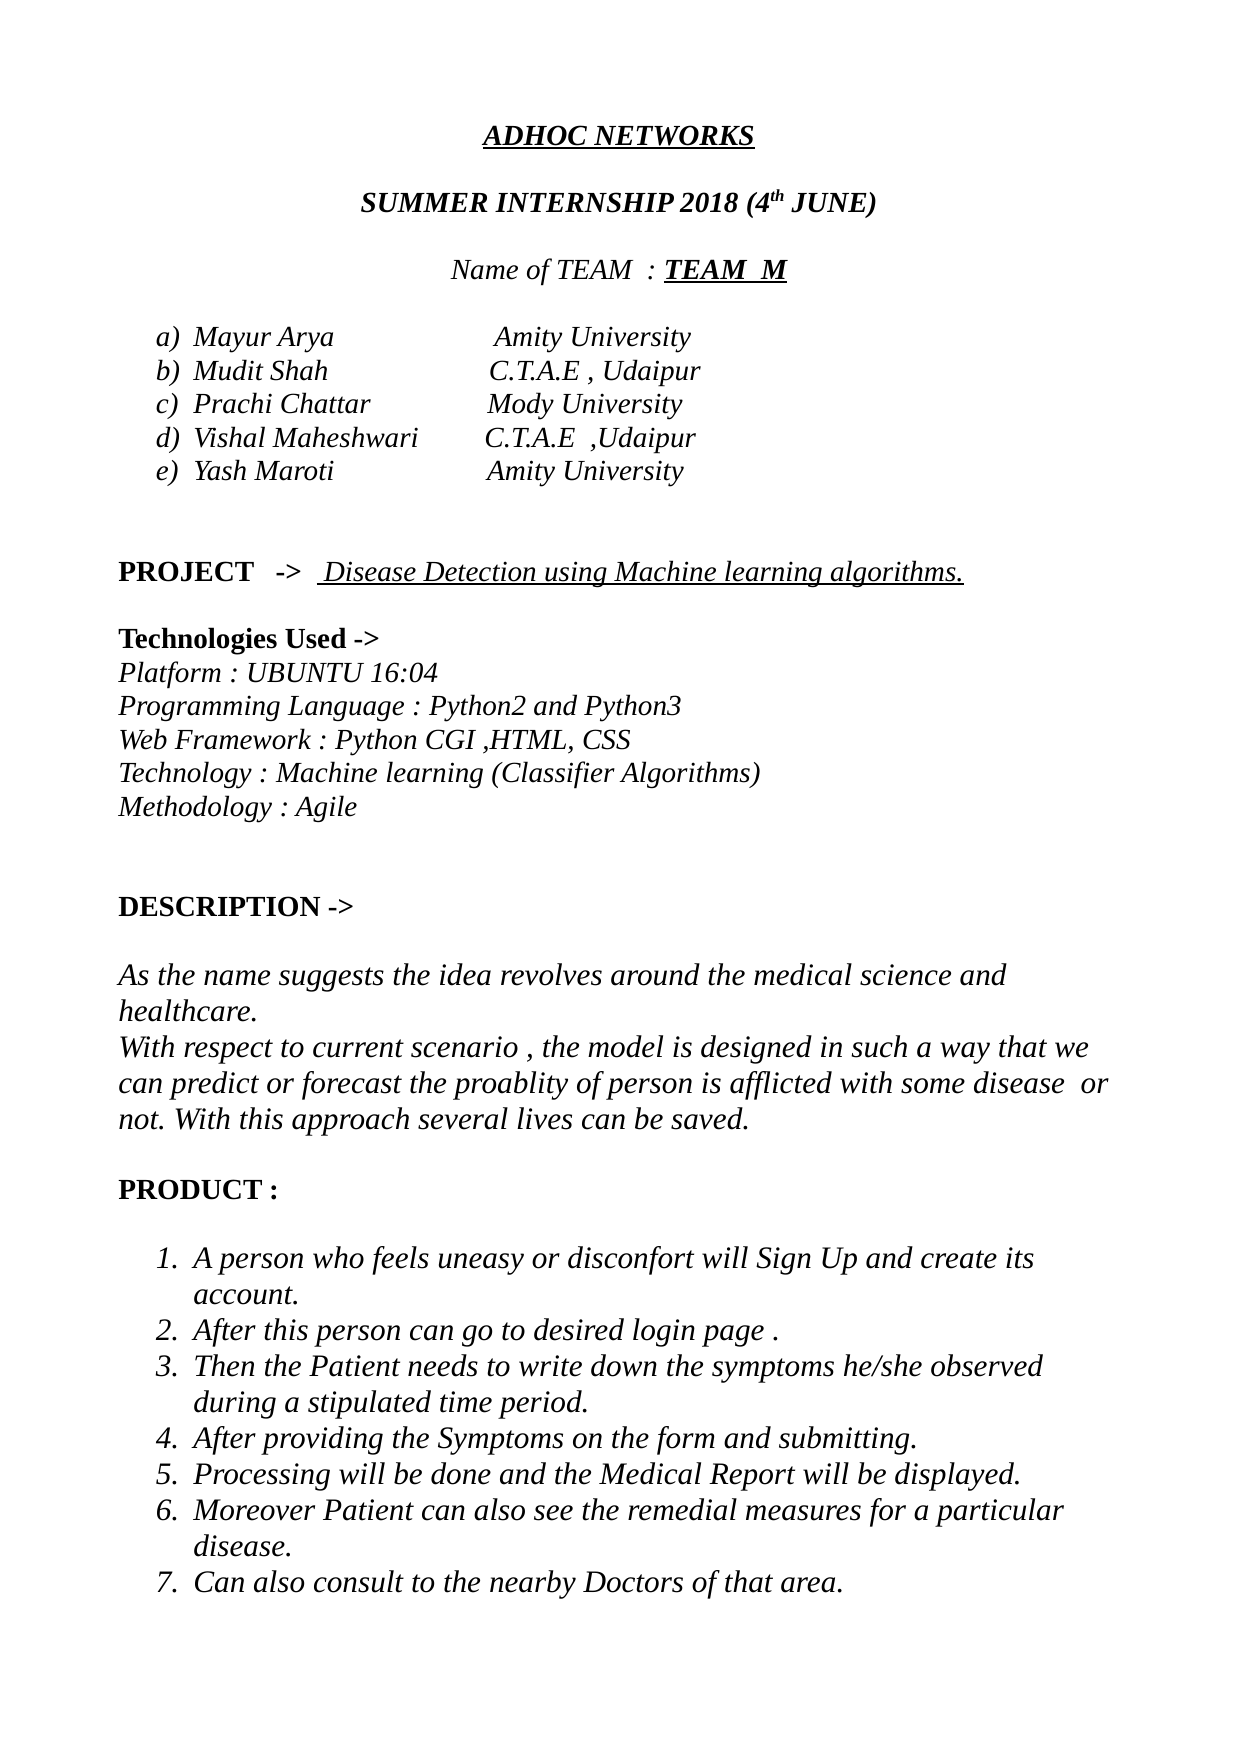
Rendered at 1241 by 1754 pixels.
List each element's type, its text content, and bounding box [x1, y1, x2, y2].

text Name of TEAM : TEAM M [118, 252, 1122, 286]
text DESCRIPTION -> [118, 889, 1122, 923]
text With respect to current scenario , the model is designed in such a way that we can predict or forecast the proablity of person is afflicted with some disease or not. With this approach several lives can be saved. [118, 1028, 1122, 1136]
list Moreover Patient can also see the remedial measures for a particular disease. [156, 1491, 1122, 1563]
list Can also consult to the nearby Doctors of that area. [156, 1563, 1122, 1599]
text PRODUCT : [118, 1172, 1122, 1206]
list Prachi Chattar Mody University [156, 386, 1122, 420]
text Methodology : Agile [118, 789, 1122, 822]
list After this person can go to desired login page . [156, 1311, 1122, 1347]
text PROJECT -> Disease Detection using Machine learning algorithms. [118, 554, 1122, 588]
list Yash Maroti Amity University [156, 453, 1122, 487]
text As the name suggests the idea revolves around the medical science and healthcare. [118, 957, 1122, 1028]
list Processing will be done and the Medical Report will be displayed. [156, 1455, 1122, 1491]
text Technology : Machine learning (Classifier Algorithms) [118, 755, 1122, 789]
list Then the Patient needs to write down the symptoms he/she observed during a stipulated time period. [156, 1347, 1122, 1419]
list Mayur Arya Amity University [156, 319, 1122, 353]
list After providing the Symptoms on the form and submitting. [156, 1419, 1122, 1455]
text Platform : UBUNTU 16:04 [118, 655, 1122, 688]
text Web Framework : Python CGI ,HTML, CSS [118, 722, 1122, 755]
text SUMMER INTERNSHIP 2018 (4th JUNE) [118, 185, 1122, 219]
list A person who feels uneasy or disconfort will Sign Up and create its account. [156, 1239, 1122, 1311]
list Vishal Maheshwari C.T.A.E ,Udaipur [156, 420, 1122, 453]
text ADHOC NETWORKS [118, 118, 1122, 152]
text Programming Language : Python2 and Python3 [118, 688, 1122, 722]
text Technologies Used -> [118, 621, 1122, 655]
list Mudit Shah C.T.A.E , Udaipur [156, 353, 1122, 386]
